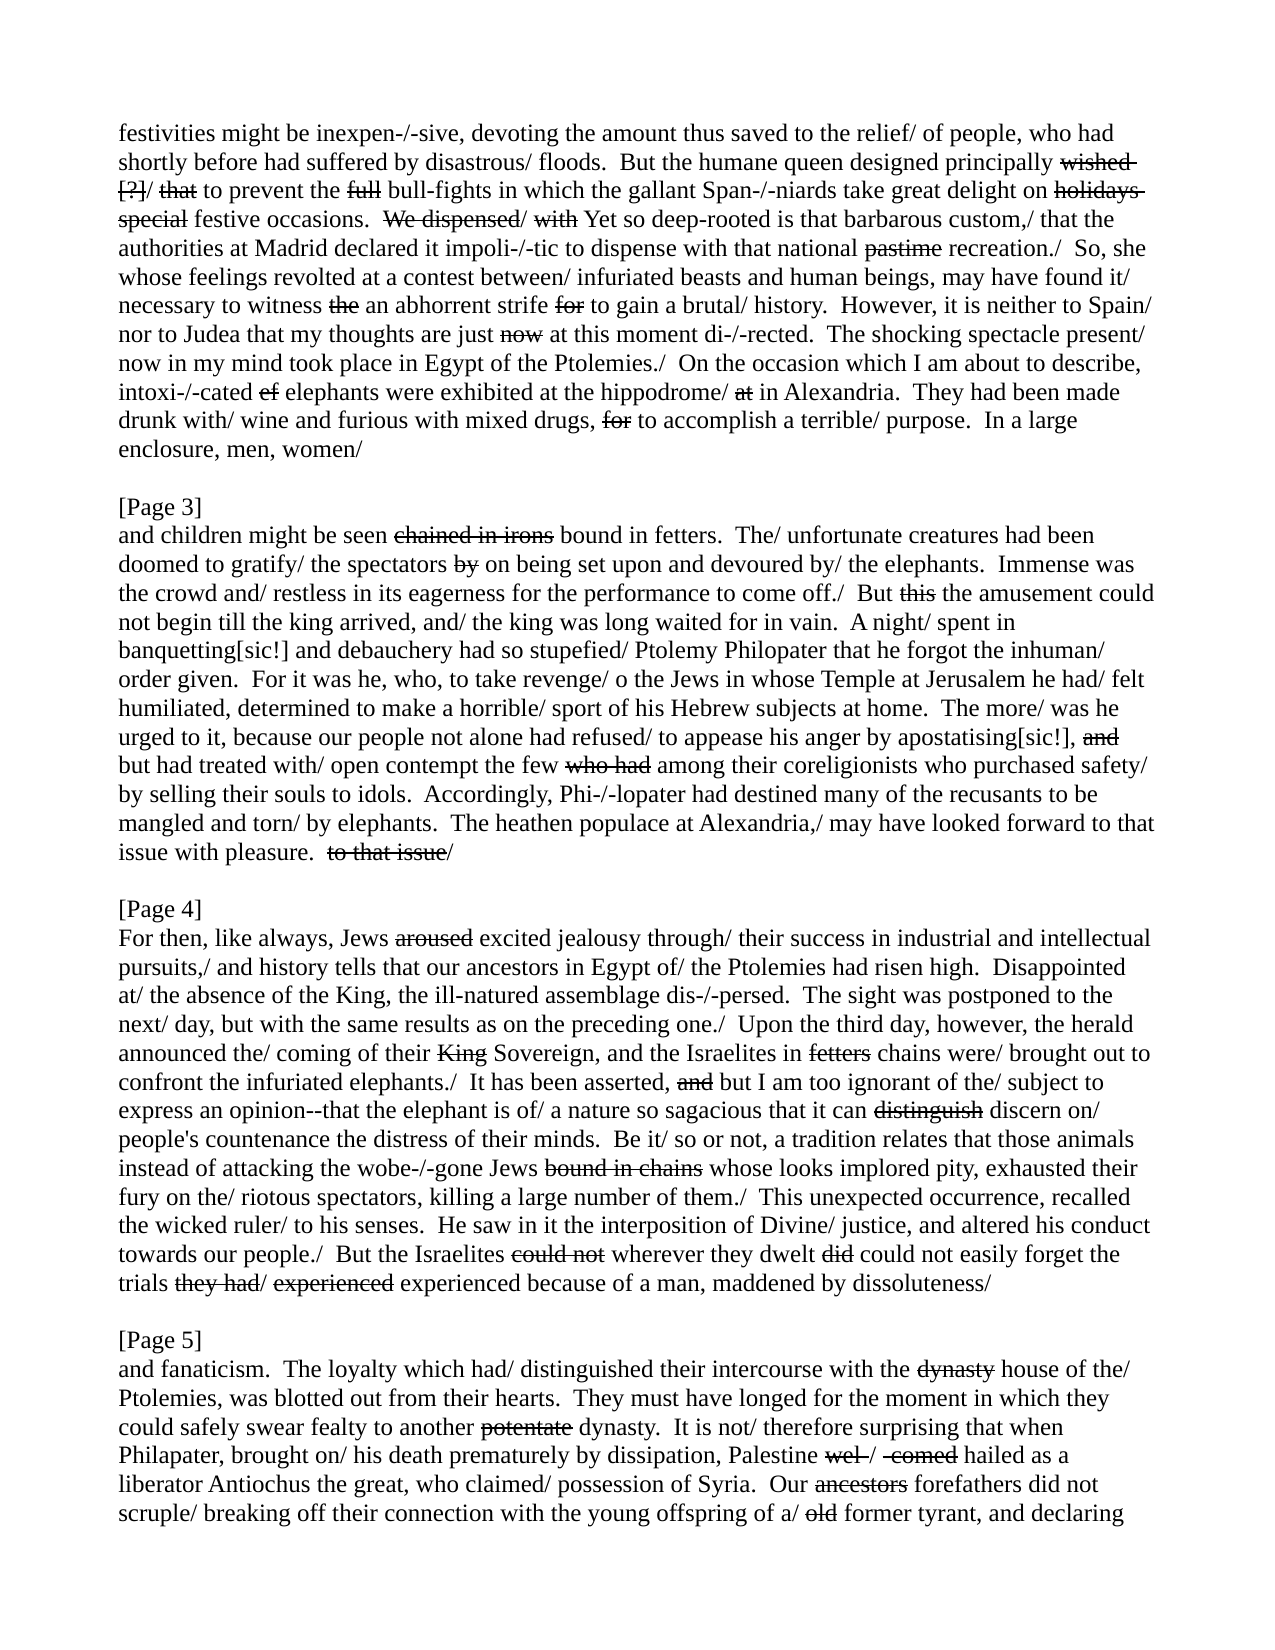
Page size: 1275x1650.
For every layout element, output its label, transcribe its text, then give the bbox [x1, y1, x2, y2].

text For then, like always, Jews aroused excited jealousy through/ their success in industrial and intellectual pursuits,/ and history tells that our ancestors in Egypt of/ the Ptolemies had risen high. Disappointed at/ the absence of the King, the ill-natured assemblage dis-/-persed. The sight was postponed to the next/ day, but with the same results as on the preceding one./ Upon the third day, however, the herald announced the/ coming of their King Sovereign, and the Israelites in fetters chains were/ brought out to confront the infuriated elephants./ It has been asserted, and but I am too ignorant of the/ subject to express an opinion--that the elephant is of/ a nature so sagacious that it can distinguish discern on/ people's countenance the distress of their minds. Be it/ so or not, a tradition relates that those animals instead of attacking the wobe-/-gone Jews bound in chains whose looks implored pity, exhausted their fury on the/ riotous spectators, killing a large number of them./ This unexpected occurrence, recalled the wicked ruler/ to his senses. He saw in it the interposition of Divine/ justice, and altered his conduct towards our people./ But the Israelites could not wherever they dwelt did could not easily forget the trials they had/ experienced experienced because of a man, maddened by dissoluteness/ [118, 923, 1157, 1297]
text [Page 3] [118, 492, 1157, 521]
text and fanaticism. The loyalty which had/ distinguished their intercourse with the dynasty house of the/ Ptolemies, was blotted out from their hearts. They must have longed for the moment in which they could safely swear fealty to another potentate dynasty. It is not/ therefore surprising that when Philapater, brought on/ his death prematurely by dissipation, Palestine wel-/ -comed hailed as a liberator Antiochus the great, who claimed/ possession of Syria. Our ancestors forefathers did not scruple/ breaking off their connection with the young offspring of a/ old former tyrant, and declaring [118, 1354, 1157, 1527]
text festivities might be inexpen-/-sive, devoting the amount thus saved to the relief/ of people, who had shortly before had suffered by disastrous/ floods. But the humane queen designed principally wished [?]/ that to prevent the full bull-fights in which the gallant Span-/-niards take great delight on holidays special festive occasions. We dispensed/ with Yet so deep-rooted is that barbarous custom,/ that the authorities at Madrid declared it impoli-/-tic to dispense with that national pastime recreation./ So, she whose feelings revolted at a contest between/ infuriated beasts and human beings, may have found it/ necessary to witness the an abhorrent strife for to gain a brutal/ history. However, it is neither to Spain/ nor to Judea that my thoughts are just now at this moment di-/-rected. The shocking spectacle present/ now in my mind took place in Egypt of the Ptolemies./ On the occasion which I am about to describe, intoxi-/-cated ef elephants were exhibited at the hippodrome/ at in Alexandria. They had been made drunk with/ wine and furious with mixed drugs, for to accomplish a terrible/ purpose. In a large enclosure, men, women/ [118, 118, 1157, 463]
text and children might be seen chained in irons bound in fetters. The/ unfortunate creatures had been doomed to gratify/ the spectators by on being set upon and devoured by/ the elephants. Immense was the crowd and/ restless in its eagerness for the performance to come off./ But this the amusement could not begin till the king arrived, and/ the king was long waited for in vain. A night/ spent in banquetting[sic!] and debauchery had so stupefied/ Ptolemy Philopater that he forgot the inhuman/ order given. For it was he, who, to take revenge/ o the Jews in whose Temple at Jerusalem he had/ felt humiliated, determined to make a horrible/ sport of his Hebrew subjects at home. The more/ was he urged to it, because our people not alone had refused/ to appease his anger by apostatising[sic!], and but had treated with/ open contempt the few who had among their coreligionists who purchased safety/ by selling their souls to idols. Accordingly, Phi-/-lopater had destined many of the recusants to be mangled and torn/ by elephants. The heathen populace at Alexandria,/ may have looked forward to that issue with pleasure. to that issue/ [118, 521, 1157, 866]
text [Page 5] [118, 1326, 1157, 1354]
text [Page 4] [118, 894, 1157, 923]
